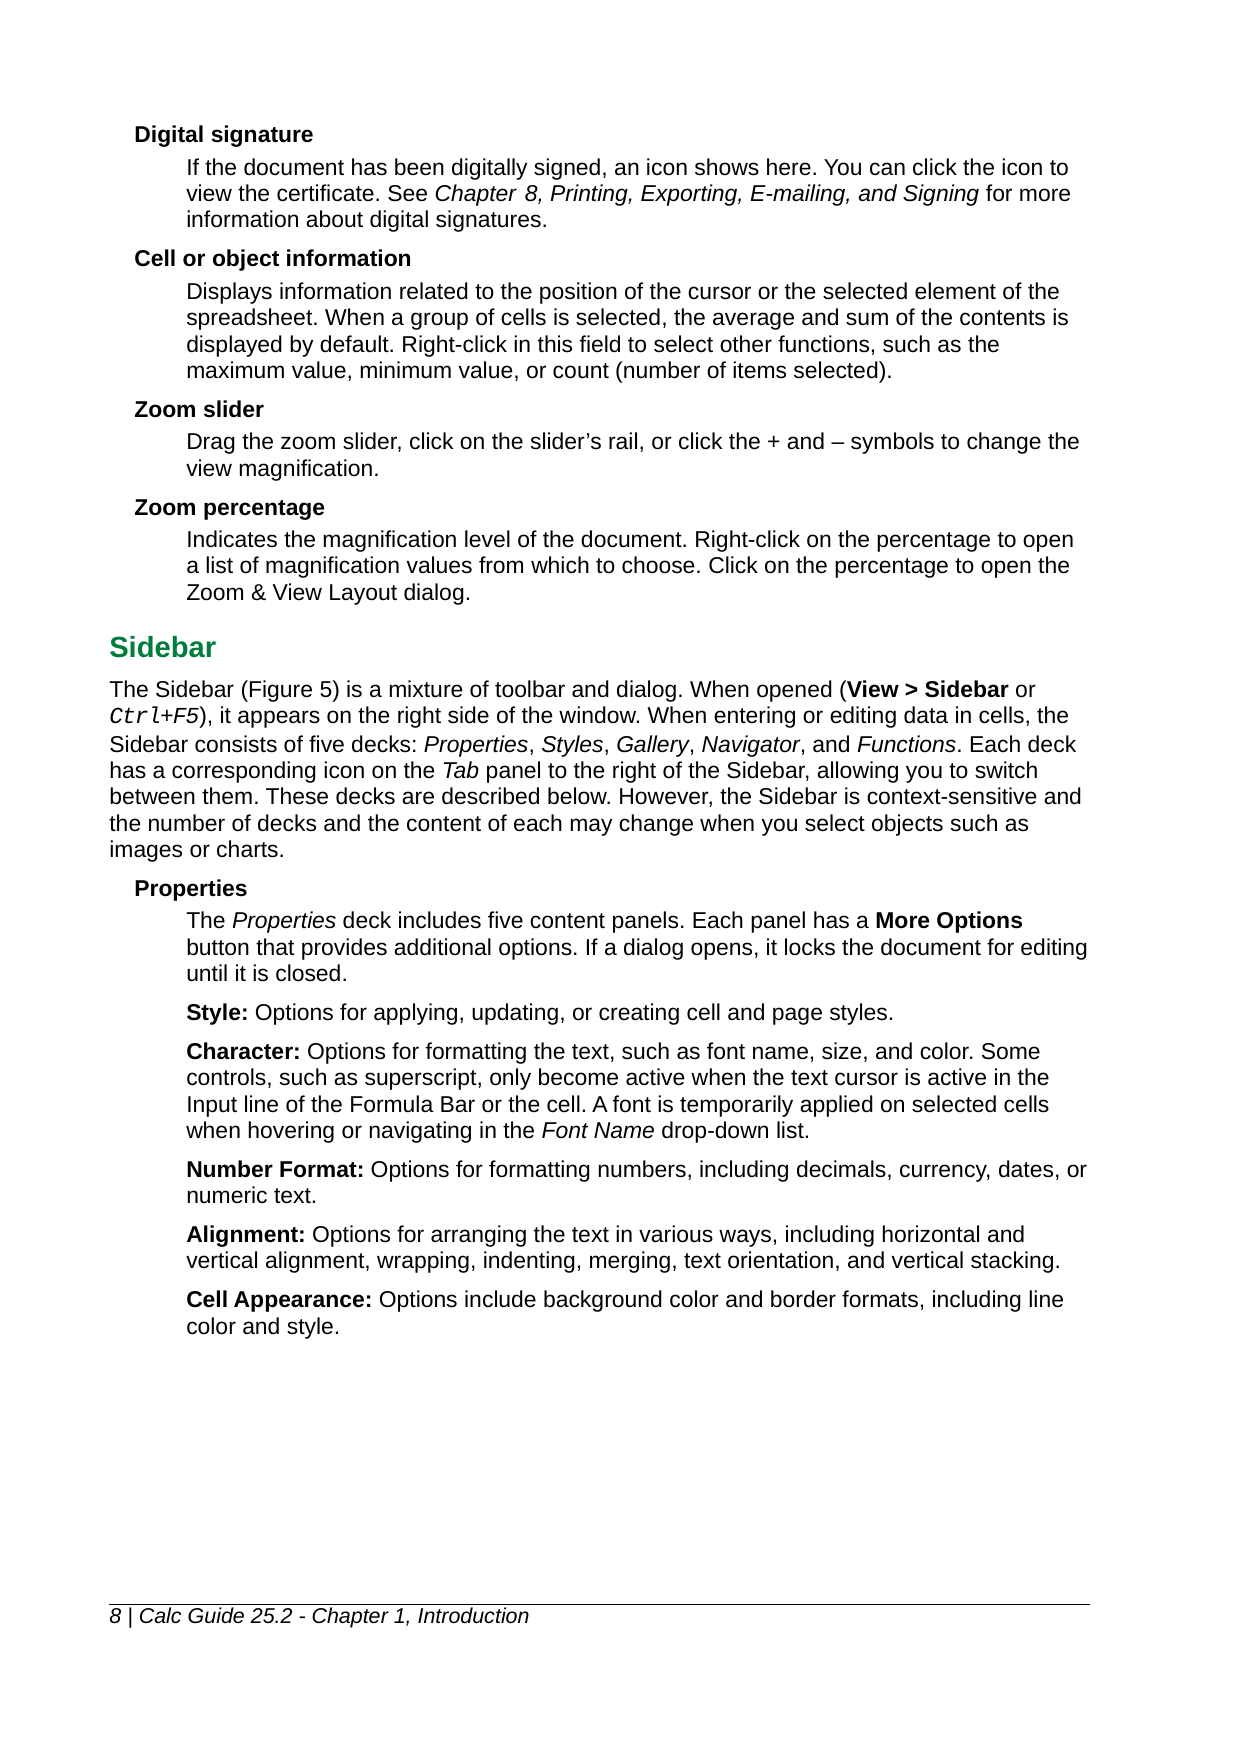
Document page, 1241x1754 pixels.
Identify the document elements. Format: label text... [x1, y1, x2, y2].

text Cell or object information [134, 245, 1090, 272]
text Character: Options for formatting the text, such as font name, size, and color. Some controls, such as superscript, only become active when the text cursor is active in the Input line of the Formula Bar or the cell. A font is temporarily applied on selected cells when hovering or navigating in the Font Name drop-down list. [186, 1038, 1090, 1143]
text The Properties deck includes five content panels. Each panel has a More Options button that provides additional options. If a dialog opens, it locks the document for editing until it is closed. [186, 907, 1090, 987]
text Digital signature [134, 121, 1090, 147]
list The Sidebar (Figure 5) is a mixture of toolbar and dialog. When opened (View > Sidebar or Ctrl+F5), it appears on the right side of the window. When entering or editing data in cells, the Sidebar consists of five decks: Properties, Styles, Gallery, Navigator, and Functions. Each deck has a corresponding icon on the Tab panel to the right of the Sidebar, allowing you to switch between them. These decks are described below. However, the Sidebar is context-sensitive and the number of decks and the content of each may change when you select objects such as images or charts. [109, 676, 1090, 862]
text Indicates the magnification level of the document. Right-click on the percentage to open a list of magnification values from which to choose. Click on the percentage to open the Zoom & View Layout dialog. [186, 526, 1090, 605]
text Style: Options for applying, updating, or creating cell and page styles. [186, 999, 1090, 1025]
text Number Format: Options for formatting numbers, including decimals, currency, dates, or numeric text. [186, 1156, 1090, 1208]
text Zoom slider [134, 396, 1090, 422]
text If the document has been digitally signed, an icon shows here. You can click the icon to view the certificate. See Chapter 8, Printing, Exporting, E-mailing, and Signing for more information about digital signatures. [186, 154, 1090, 233]
text Drag the zoom slider, click on the slider’s rail, or click the + and – symbols to change the view magnification. [186, 428, 1090, 481]
subtitle Sidebar [109, 630, 1090, 663]
text Properties [134, 875, 1090, 901]
text Cell Appearance: Options include background color and border formats, including line color and style. [186, 1286, 1090, 1339]
text Zoom percentage [134, 493, 1090, 520]
text Displays information related to the position of the cursor or the selected element of the spreadsheet. When a group of cells is selected, the average and sum of the contents is displayed by default. Right-click in this field to select other functions, such as the maximum value, minimum value, or count (number of items selected). [186, 278, 1090, 383]
text Alignment: Options for arranging the text in various ways, including horizontal and vertical alignment, wrapping, indenting, merging, text orientation, and vertical stacking. [186, 1221, 1090, 1274]
